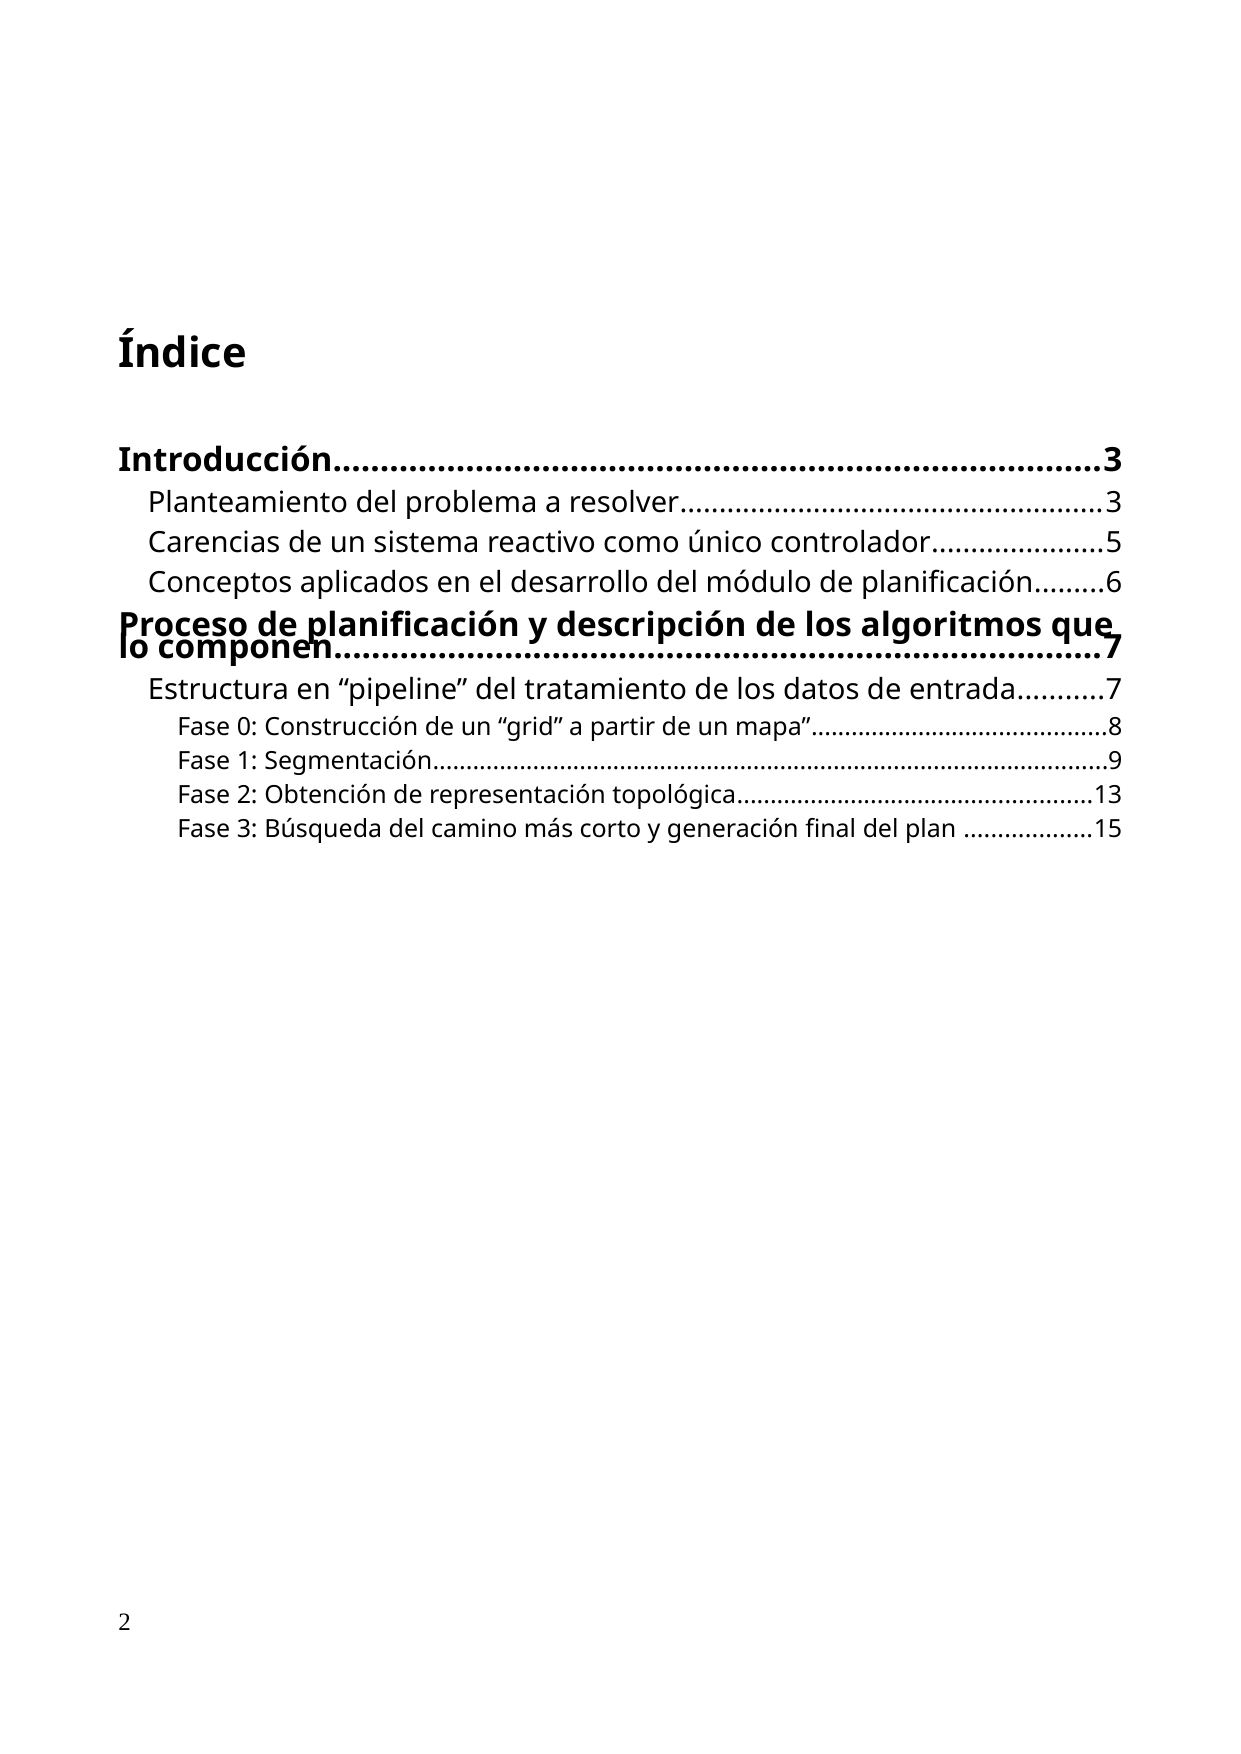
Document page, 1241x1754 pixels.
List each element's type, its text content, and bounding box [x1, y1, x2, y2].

subtitle Introducción 3 [118, 436, 1122, 481]
text Fase 0: Construcción de un “grid” a partir de un mapa” 8 [177, 708, 1122, 742]
text Conceptos aplicados en el desarrollo del módulo de planificación 6 [148, 561, 1122, 601]
text Fase 1: Segmentación 9 [177, 742, 1122, 776]
subtitle Índice [118, 322, 1122, 379]
text Estructura en “pipeline” del tratamiento de los datos de entrada 7 [148, 669, 1122, 708]
text Fase 2: Obtención de representación topológica 13 [177, 776, 1122, 811]
text Planteamiento del problema a resolver 3 [148, 481, 1122, 521]
text Carencias de un sistema reactivo como único controlador 5 [148, 521, 1122, 561]
subtitle Proceso de planificación y descripción de los algoritmos que lo componen 7 [118, 601, 1122, 669]
text Fase 3: Búsqueda del camino más corto y generación final del plan 15 [177, 811, 1122, 844]
